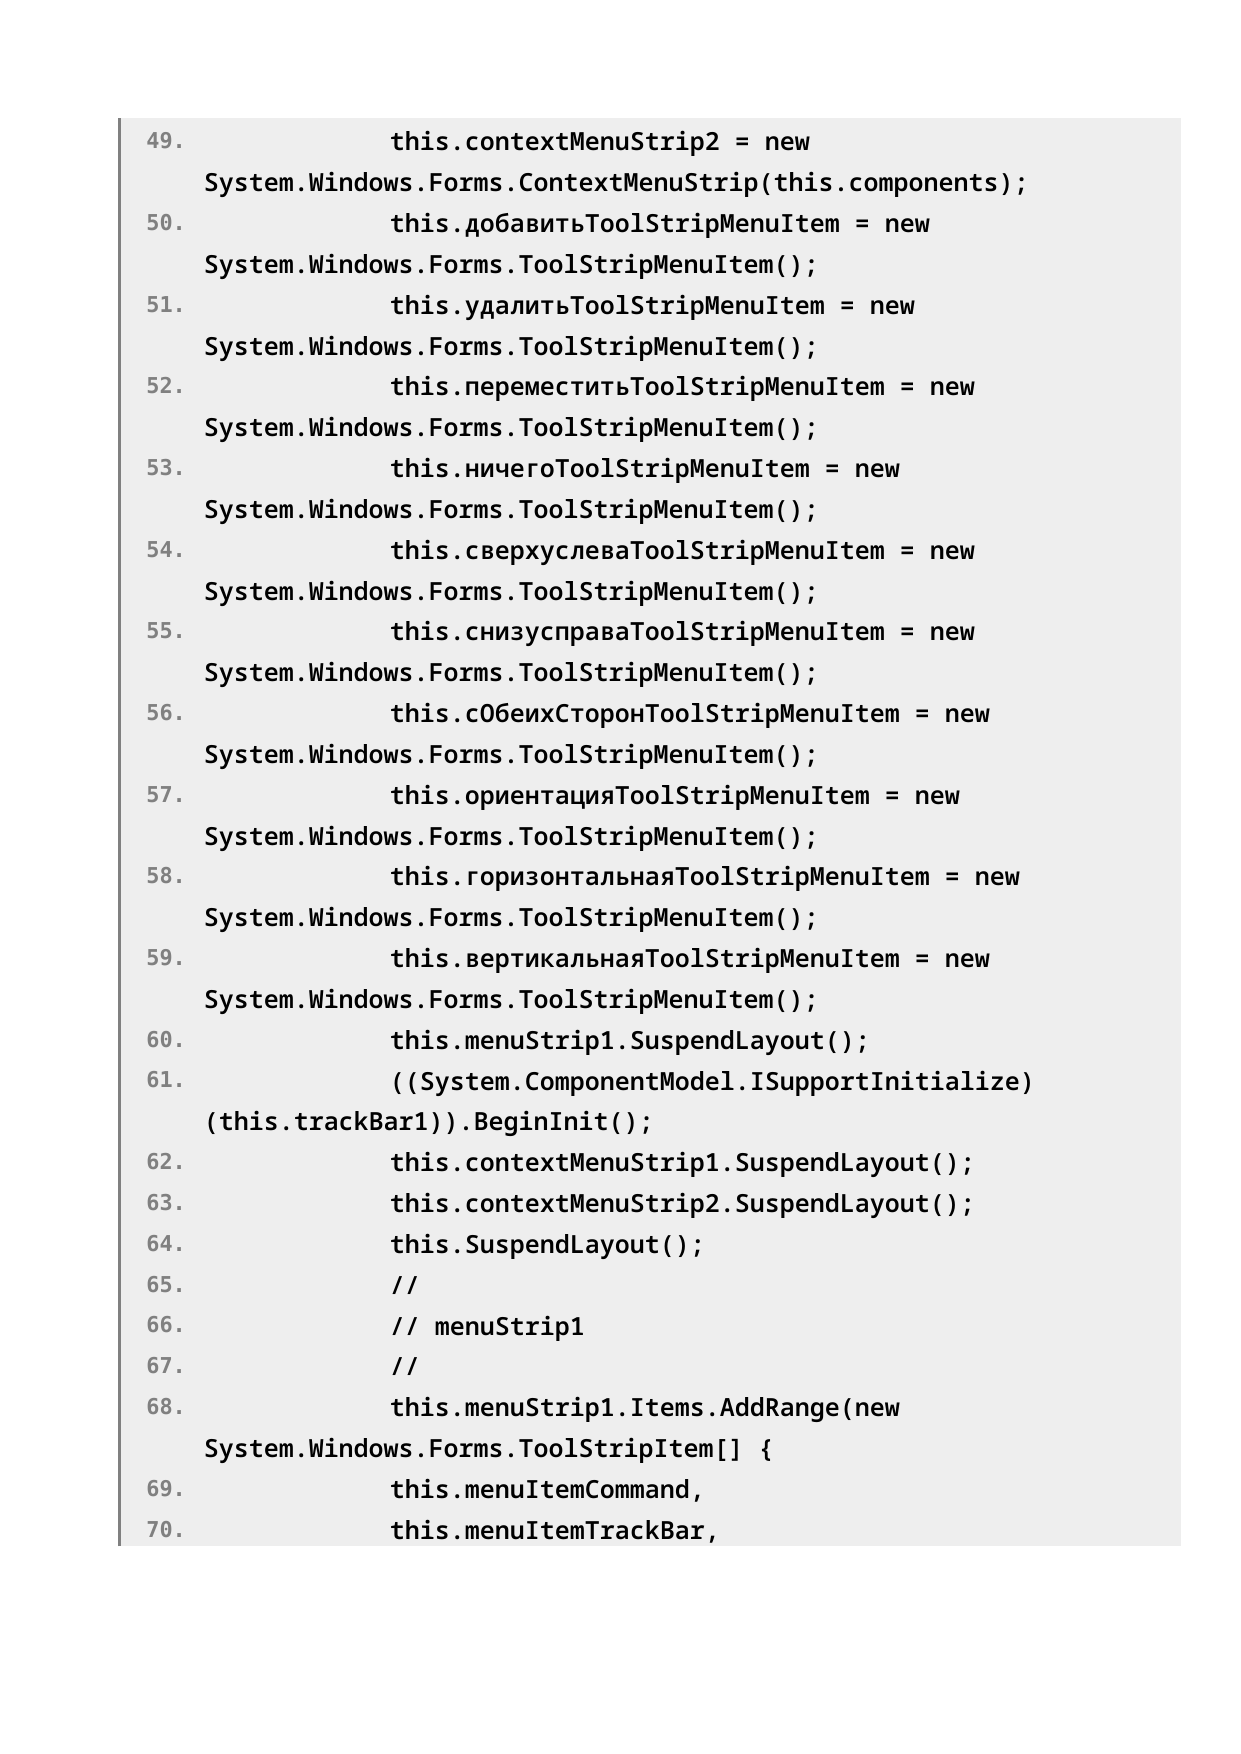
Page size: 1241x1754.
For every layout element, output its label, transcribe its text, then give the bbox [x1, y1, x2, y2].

list this.ничегоToolStripMenuItem = new System.Windows.Forms.ToolStripMenuItem(); [121, 445, 1181, 526]
list this.SuspendLayout(); [121, 1221, 1181, 1261]
list this.горизонтальнаяToolStripMenuItem = new System.Windows.Forms.ToolStripMenuItem(); [121, 853, 1181, 934]
list // [121, 1261, 1181, 1301]
list this.вертикальнаяToolStripMenuItem = new System.Windows.Forms.ToolStripMenuItem(); [121, 935, 1181, 1016]
list this.menuStrip1.SuspendLayout(); [121, 1016, 1181, 1056]
list this.contextMenuStrip1.SuspendLayout(); [121, 1139, 1181, 1179]
list this.сверхуслеваToolStripMenuItem = new System.Windows.Forms.ToolStripMenuItem(); [121, 526, 1181, 607]
list this.contextMenuStrip2.SuspendLayout(); [121, 1180, 1181, 1220]
list // menuStrip1 [121, 1302, 1181, 1342]
list this.menuItemTrackBar, [121, 1506, 1181, 1546]
list this.удалитьToolStripMenuItem = new System.Windows.Forms.ToolStripMenuItem(); [121, 281, 1181, 362]
list this.снизусправаToolStripMenuItem = new System.Windows.Forms.ToolStripMenuItem(); [121, 608, 1181, 689]
list this.сОбеихСторонToolStripMenuItem = new System.Windows.Forms.ToolStripMenuItem(); [121, 690, 1181, 771]
list // [121, 1343, 1181, 1383]
list this.menuStrip1.Items.AddRange(new System.Windows.Forms.ToolStripItem[] { [121, 1384, 1181, 1465]
list this.ориентацияToolStripMenuItem = new System.Windows.Forms.ToolStripMenuItem(); [121, 771, 1181, 852]
list this.переместитьToolStripMenuItem = new System.Windows.Forms.ToolStripMenuItem(); [121, 363, 1181, 444]
list this.menuItemCommand, [121, 1466, 1181, 1506]
list this.добавитьToolStripMenuItem = new System.Windows.Forms.ToolStripMenuItem(); [121, 200, 1181, 281]
list ((System.ComponentModel.ISupportInitialize)(this.trackBar1)).BeginInit(); [121, 1057, 1181, 1138]
list this.contextMenuStrip2 = new System.Windows.Forms.ContextMenuStrip(this.components); [121, 118, 1181, 199]
